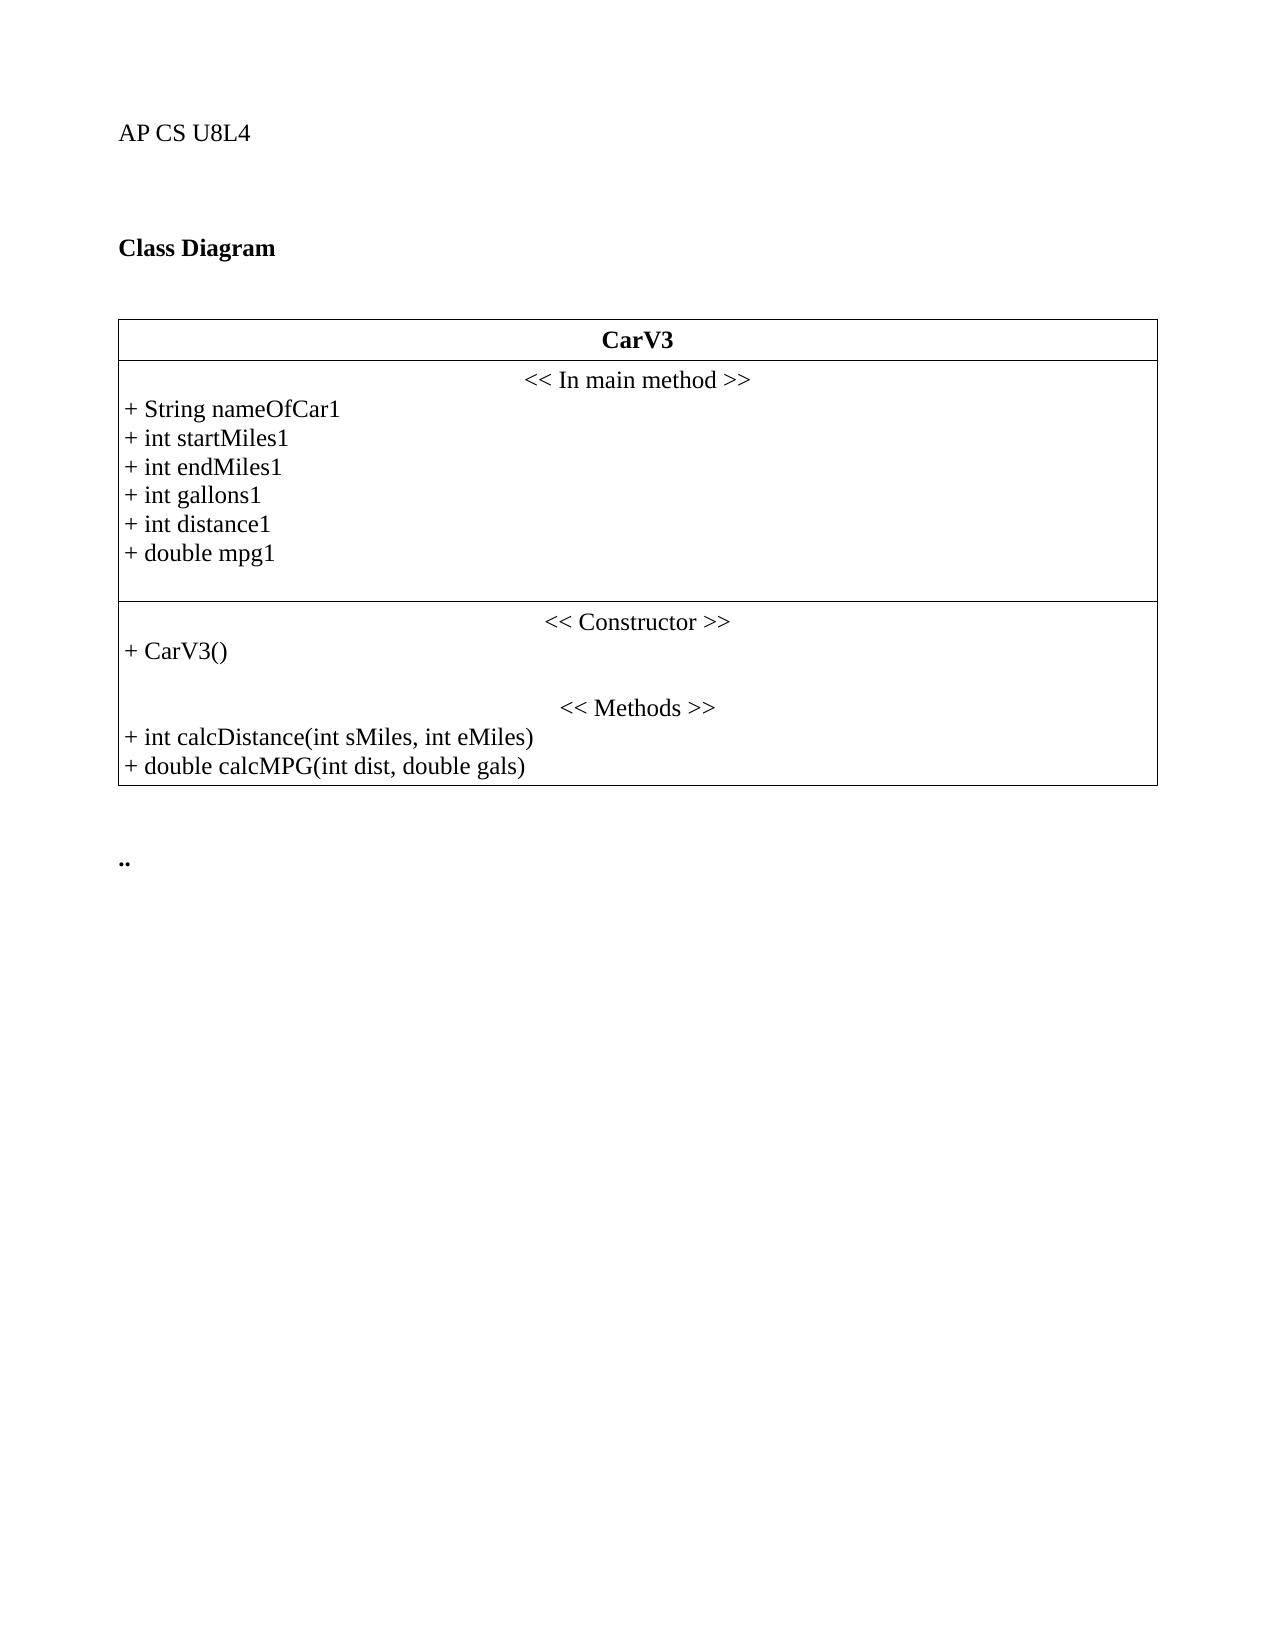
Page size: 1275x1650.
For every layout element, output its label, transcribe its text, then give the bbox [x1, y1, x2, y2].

table_header CarV3 [119, 320, 1157, 360]
table_cell << In main method >> + String nameOfCar1 + int startMiles1 + int endMiles1 + int gallons1 + int distance1 + double mpg1 [119, 361, 1157, 601]
text Class Diagram [118, 233, 1157, 262]
text .. [118, 843, 1157, 872]
text AP CS U8L4 [118, 118, 1157, 147]
table_cell << Constructor >> + CarV3() << Methods >> + int calcDistance(int sMiles, int eMiles) + double calcMPG(int dist, double gals) [119, 602, 1157, 785]
